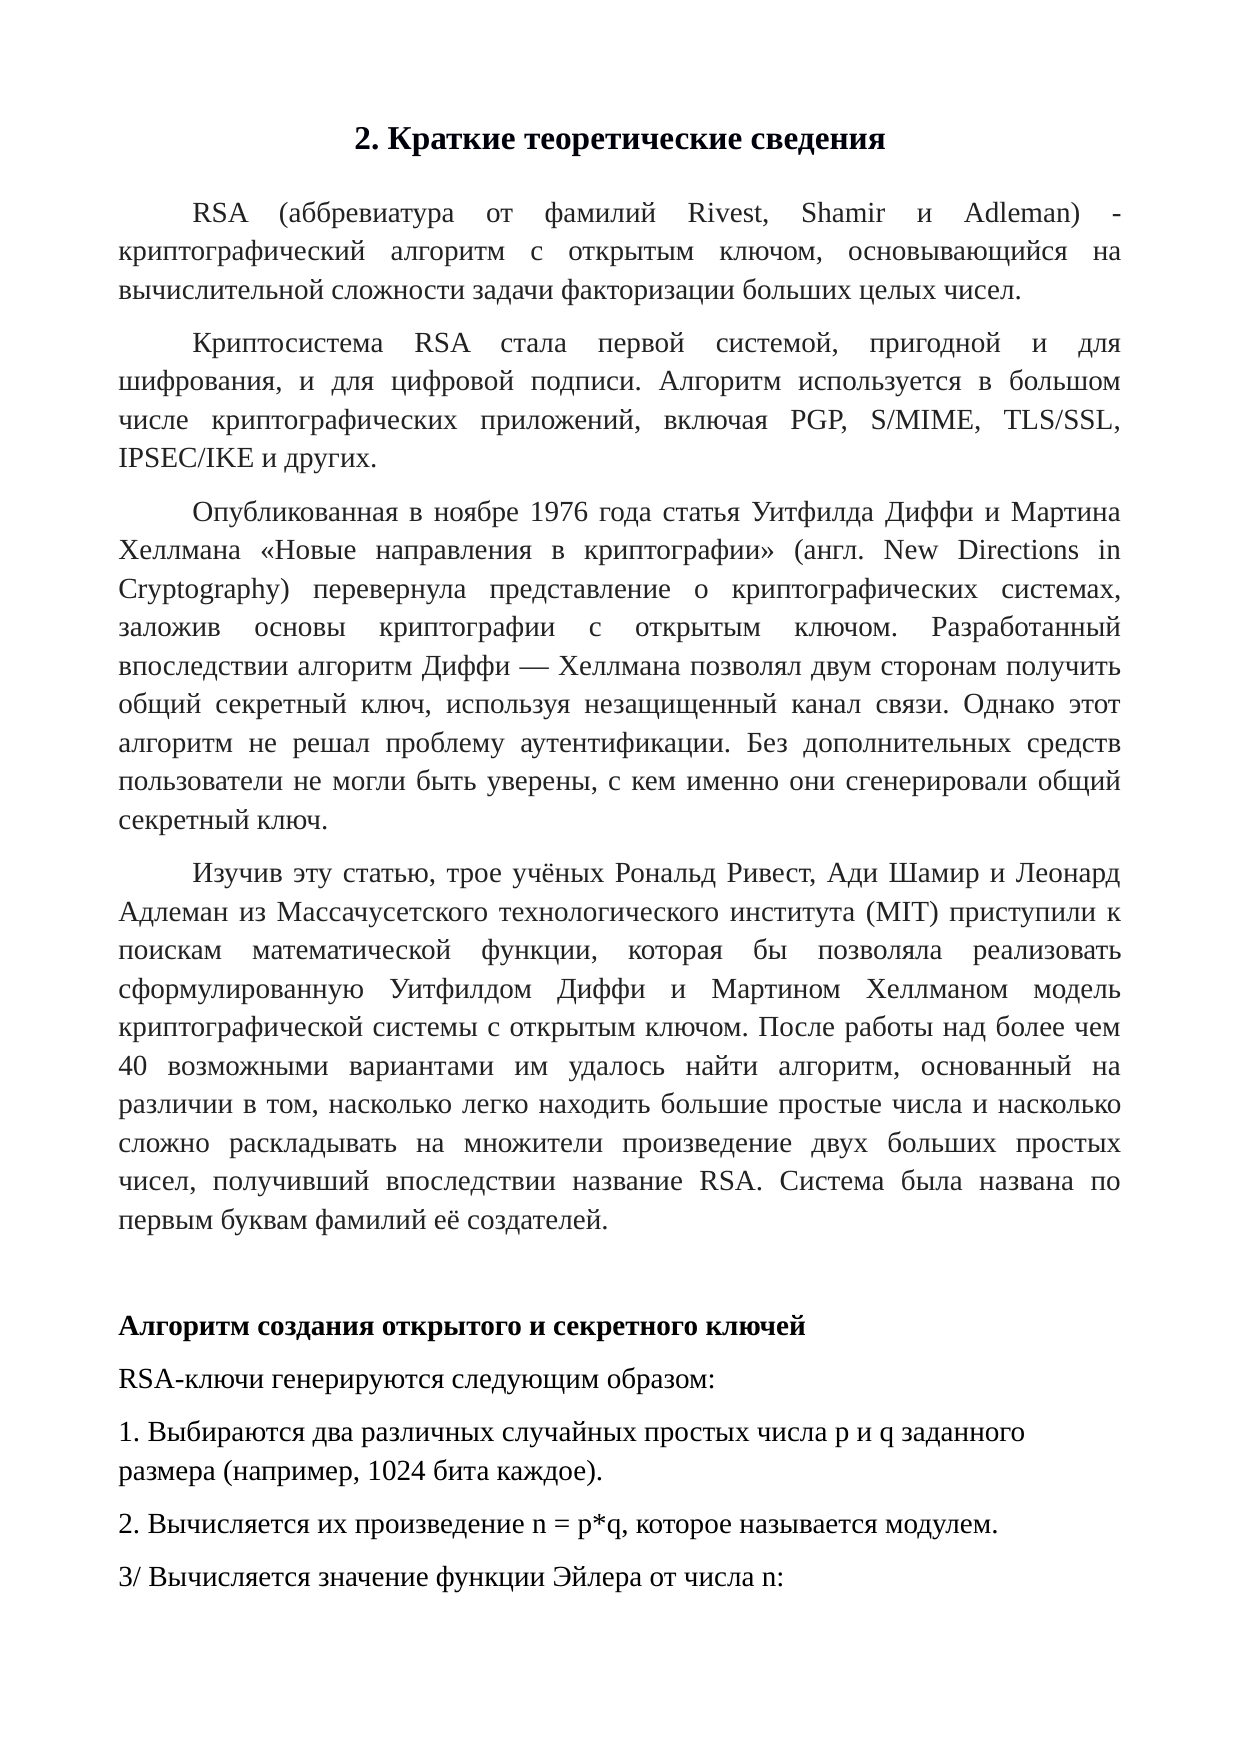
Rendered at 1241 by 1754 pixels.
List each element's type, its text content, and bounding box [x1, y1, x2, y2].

text Криптосистема RSA стала первой системой, пригодной и для шифрования, и для цифровой подписи. Алгоритм используется в большом числе криптографических приложений, включая PGP, S/MIME, TLS/SSL, IPSEC/IKE и других. [118, 325, 1122, 474]
text Опубликованная в ноябре 1976 года статья Уитфилда Диффи и Мартина Хеллмана «Новые направления в криптографии» (англ. New Directions in Cryptography) перевернула представление о криптографических системах, заложив основы криптографии с открытым ключом. Разработанный впоследствии алгоритм Диффи — Хеллмана позволял двум сторонам получить общий секретный ключ, используя незащищенный канал связи. Однако этот алгоритм не решал проблему аутентификации. Без дополнительных средств пользователи не могли быть уверены, с кем именно они сгенерировали общий секретный ключ. [118, 494, 1122, 836]
text RSA-ключи генерируются следующим образом: [118, 1361, 1122, 1395]
text 1. Выбираются два различных случайных простых числа p и q заданного размера (например, 1024 бита каждое). [118, 1414, 1122, 1487]
text Изучив эту статью, трое учёных Рональд Ривест, Ади Шамир и Леонард Адлеман из Массачусетского технологического института (MIT) приступили к поискам математической функции, которая бы позволяла реализовать сформулированную Уитфилдом Диффи и Мартином Хеллманом модель криптографической системы с открытым ключом. После работы над более чем 40 возможными вариантами им удалось найти алгоритм, основанный на различии в том, насколько легко находить большие простые числа и насколько сложно раскладывать на множители произведение двух больших простых чисел, получивший впоследствии название RSA. Система была названа по первым буквам фамилий её создателей. [118, 855, 1122, 1236]
text 2. Вычисляется их произведение n = p*q, которое называется модулем. [118, 1506, 1122, 1540]
list 2. Краткие теоретические сведения [118, 118, 1122, 156]
text 3/ Вычисляется значение функции Эйлера от числа n: [118, 1559, 1122, 1593]
text RSA (аббревиатура от фамилий Rivest, Shamir и Adleman) - криптографический алгоритм с открытым ключом, основывающийся на вычислительной сложности задачи факторизации больших целых чисел. [118, 195, 1122, 305]
text Алгоритм создания открытого и секретного ключей [118, 1308, 1122, 1342]
